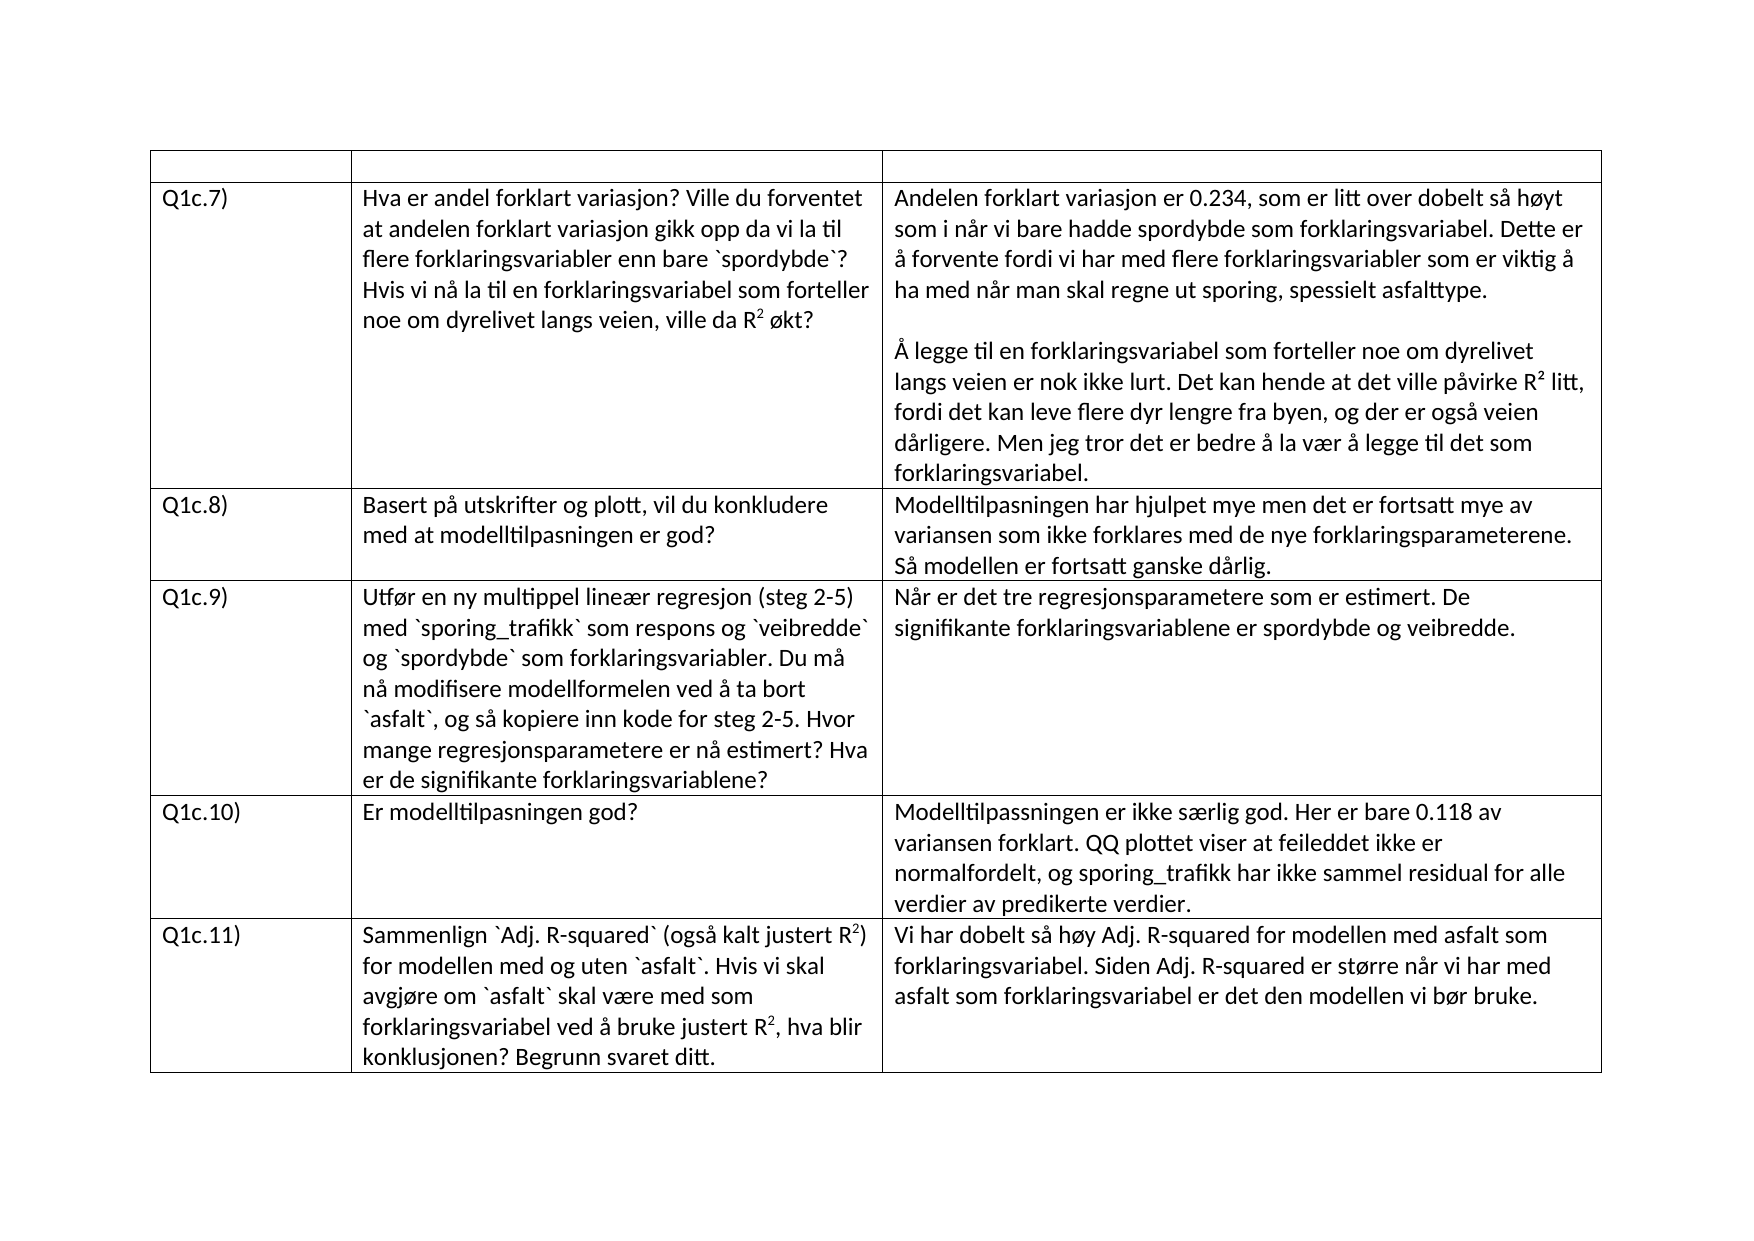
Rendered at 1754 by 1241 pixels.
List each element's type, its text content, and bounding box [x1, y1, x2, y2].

table_cell Sammenlign `Adj. R-squared` (også kalt justert R2) for modellen med og uten `asfalt`. Hvis vi skal avgjøre om `asfalt` skal være med som forklaringsvariabel ved å bruke justert R2, hva blir konklusjonen? Begrunn svaret ditt. [352, 919, 882, 1072]
table_cell Er modelltilpasningen god? [352, 796, 882, 918]
table_cell Q1c.8) [151, 489, 351, 580]
table_cell Q1c.9) [151, 581, 351, 795]
table_cell Andelen forklart variasjon er 0.234, som er litt over dobelt så høyt som i når vi bare hadde spordybde som forklaringsvariabel. Dette er å forvente fordi vi har med flere forklaringsvariabler som er viktig å ha med når man skal regne ut sporing, spessielt asfalttype. Å legge til en forklaringsvariabel som forteller noe om dyrelivet langs veien er nok ikke lurt. Det kan hende at det ville påvirke R² litt, fordi det kan leve flere dyr lengre fra byen, og der er også veien dårligere. Men jeg tror det er bedre å la vær å legge til det som forklaringsvariabel. [883, 183, 1601, 488]
table_cell [352, 151, 882, 182]
table_cell Utfør en ny multippel lineær regresjon (steg 2-5) med `sporing_trafikk` som respons og `veibredde` og `spordybde` som forklaringsvariabler. Du må nå modifisere modellformelen ved å ta bort `asfalt`, og så kopiere inn kode for steg 2-5. Hvor mange regresjonsparametere er nå estimert? Hva er de signifikante forklaringsvariablene? [352, 581, 882, 795]
table_cell Modelltilpassningen er ikke særlig god. Her er bare 0.118 av variansen forklart. QQ plottet viser at feileddet ikke er normalfordelt, og sporing_trafikk har ikke sammel residual for alle verdier av predikerte verdier. [883, 796, 1601, 918]
table_cell Modelltilpasningen har hjulpet mye men det er fortsatt mye av variansen som ikke forklares med de nye forklaringsparameterene. Så modellen er fortsatt ganske dårlig. [883, 489, 1601, 580]
table_cell [151, 151, 351, 182]
table_cell Q1c.11) [151, 919, 351, 1072]
table_cell Hva er andel forklart variasjon? Ville du forventet at andelen forklart variasjon gikk opp da vi la til flere forklaringsvariabler enn bare `spordybde`? Hvis vi nå la til en forklaringsvariabel som forteller noe om dyrelivet langs veien, ville da R2 økt? [352, 183, 882, 488]
table_cell Q1c.10) [151, 796, 351, 918]
table_cell Basert på utskrifter og plott, vil du konkludere med at modelltilpasningen er god? [352, 489, 882, 580]
table_cell Q1c.7) [151, 183, 351, 488]
table_cell Vi har dobelt så høy Adj. R-squared for modellen med asfalt som forklaringsvariabel. Siden Adj. R-squared er større når vi har med asfalt som forklaringsvariabel er det den modellen vi bør bruke. [883, 919, 1601, 1072]
table_cell [883, 151, 1601, 182]
table_cell Når er det tre regresjonsparametere som er estimert. De signifikante forklaringsvariablene er spordybde og veibredde. [883, 581, 1601, 795]
